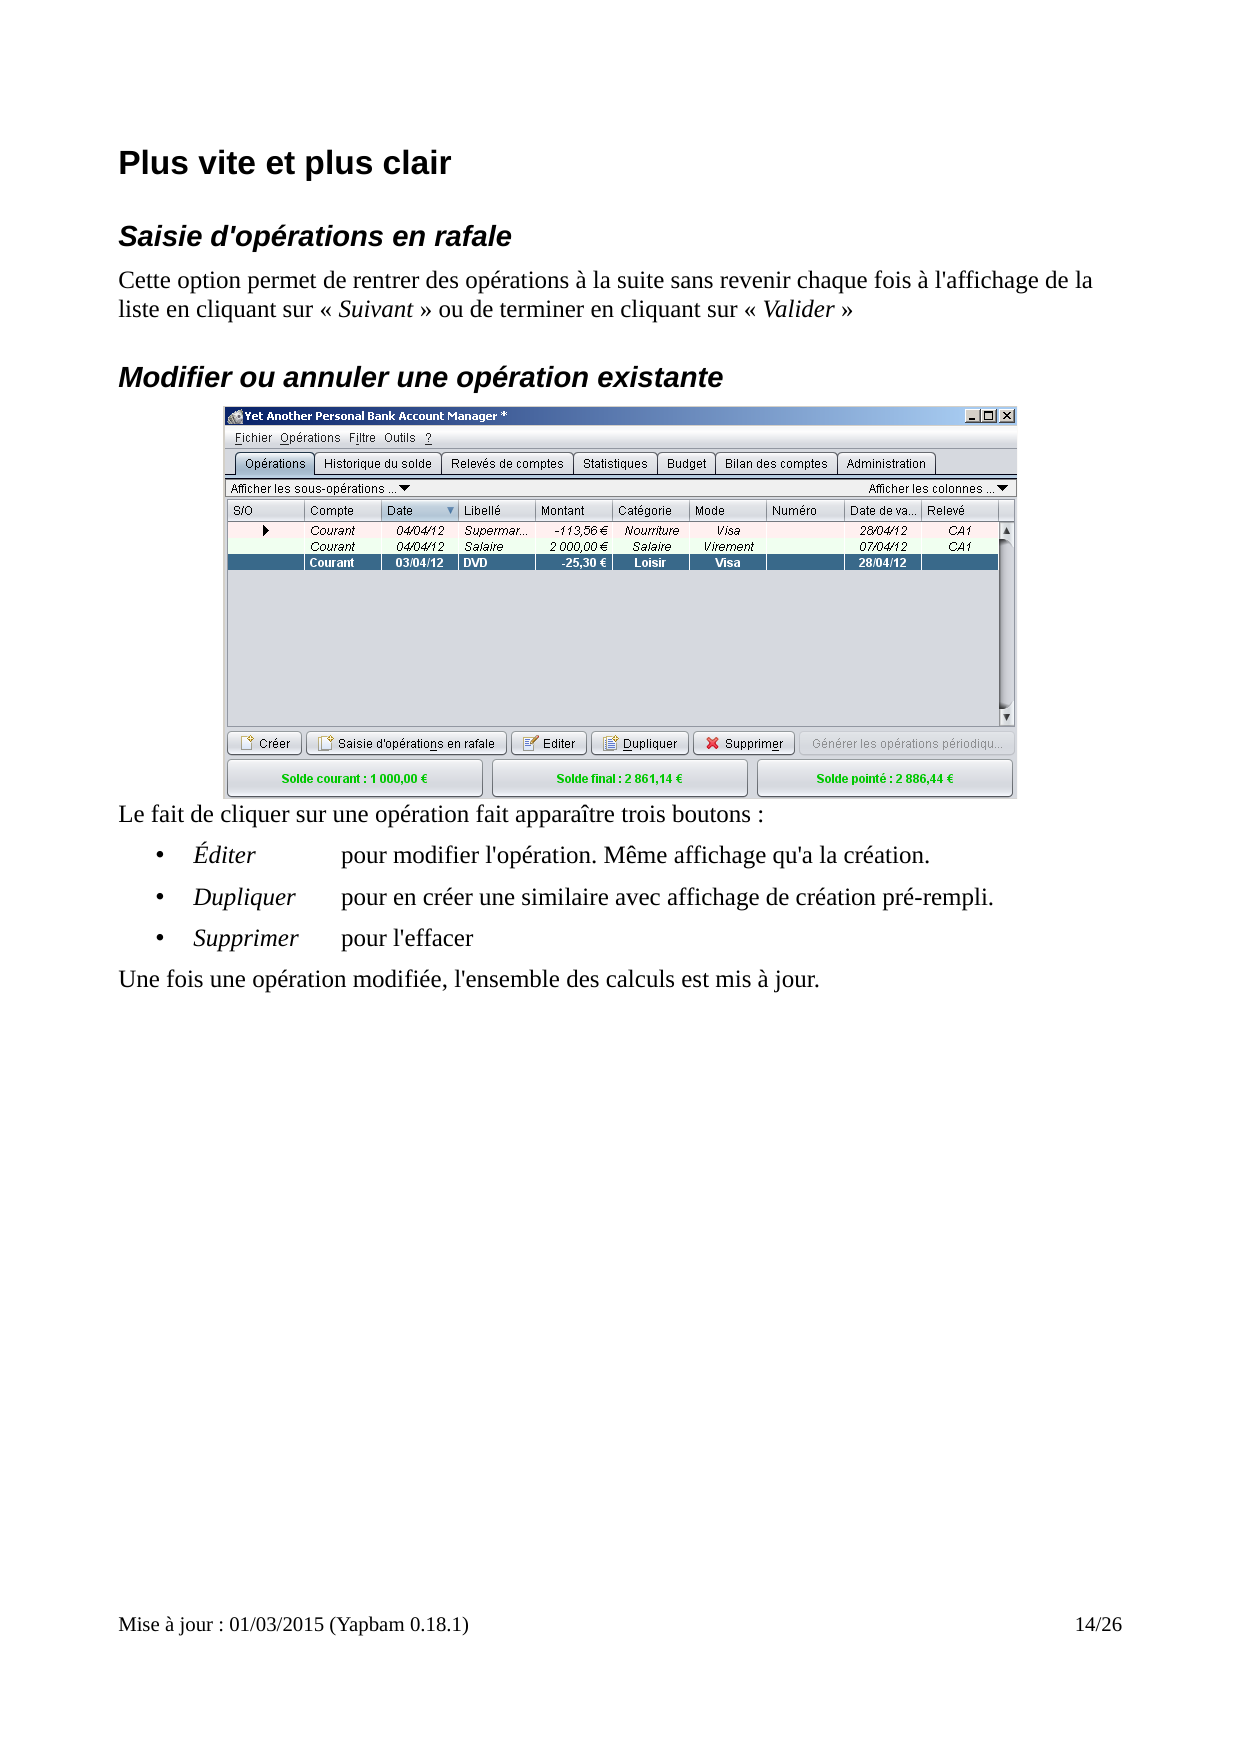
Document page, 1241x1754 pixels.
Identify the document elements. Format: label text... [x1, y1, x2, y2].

subtitle Saisie d'opérations en rafale [118, 219, 1122, 253]
subtitle Modifier ou annuler une opération existante [118, 360, 1122, 394]
subtitle Plus vite et plus clair [118, 143, 1122, 182]
list Supprimer pour l'effacer [156, 923, 1122, 952]
text Le fait de cliquer sur une opération fait apparaître trois boutons : [118, 406, 1122, 828]
list Dupliquer pour en créer une similaire avec affichage de création pré-rempli. [156, 882, 1122, 910]
list Éditer pour modifier l'opération. Même affichage qu'a la création. [156, 840, 1122, 869]
text Cette option permet de rentrer des opérations à la suite sans revenir chaque fois à l'affichage de la liste en cliquant sur « Suivant » ou de terminer en cliquant sur « Valider » [118, 265, 1122, 323]
picture [222, 406, 1018, 799]
text Une fois une opération modifiée, l'ensemble des calculs est mis à jour. [118, 964, 1122, 993]
